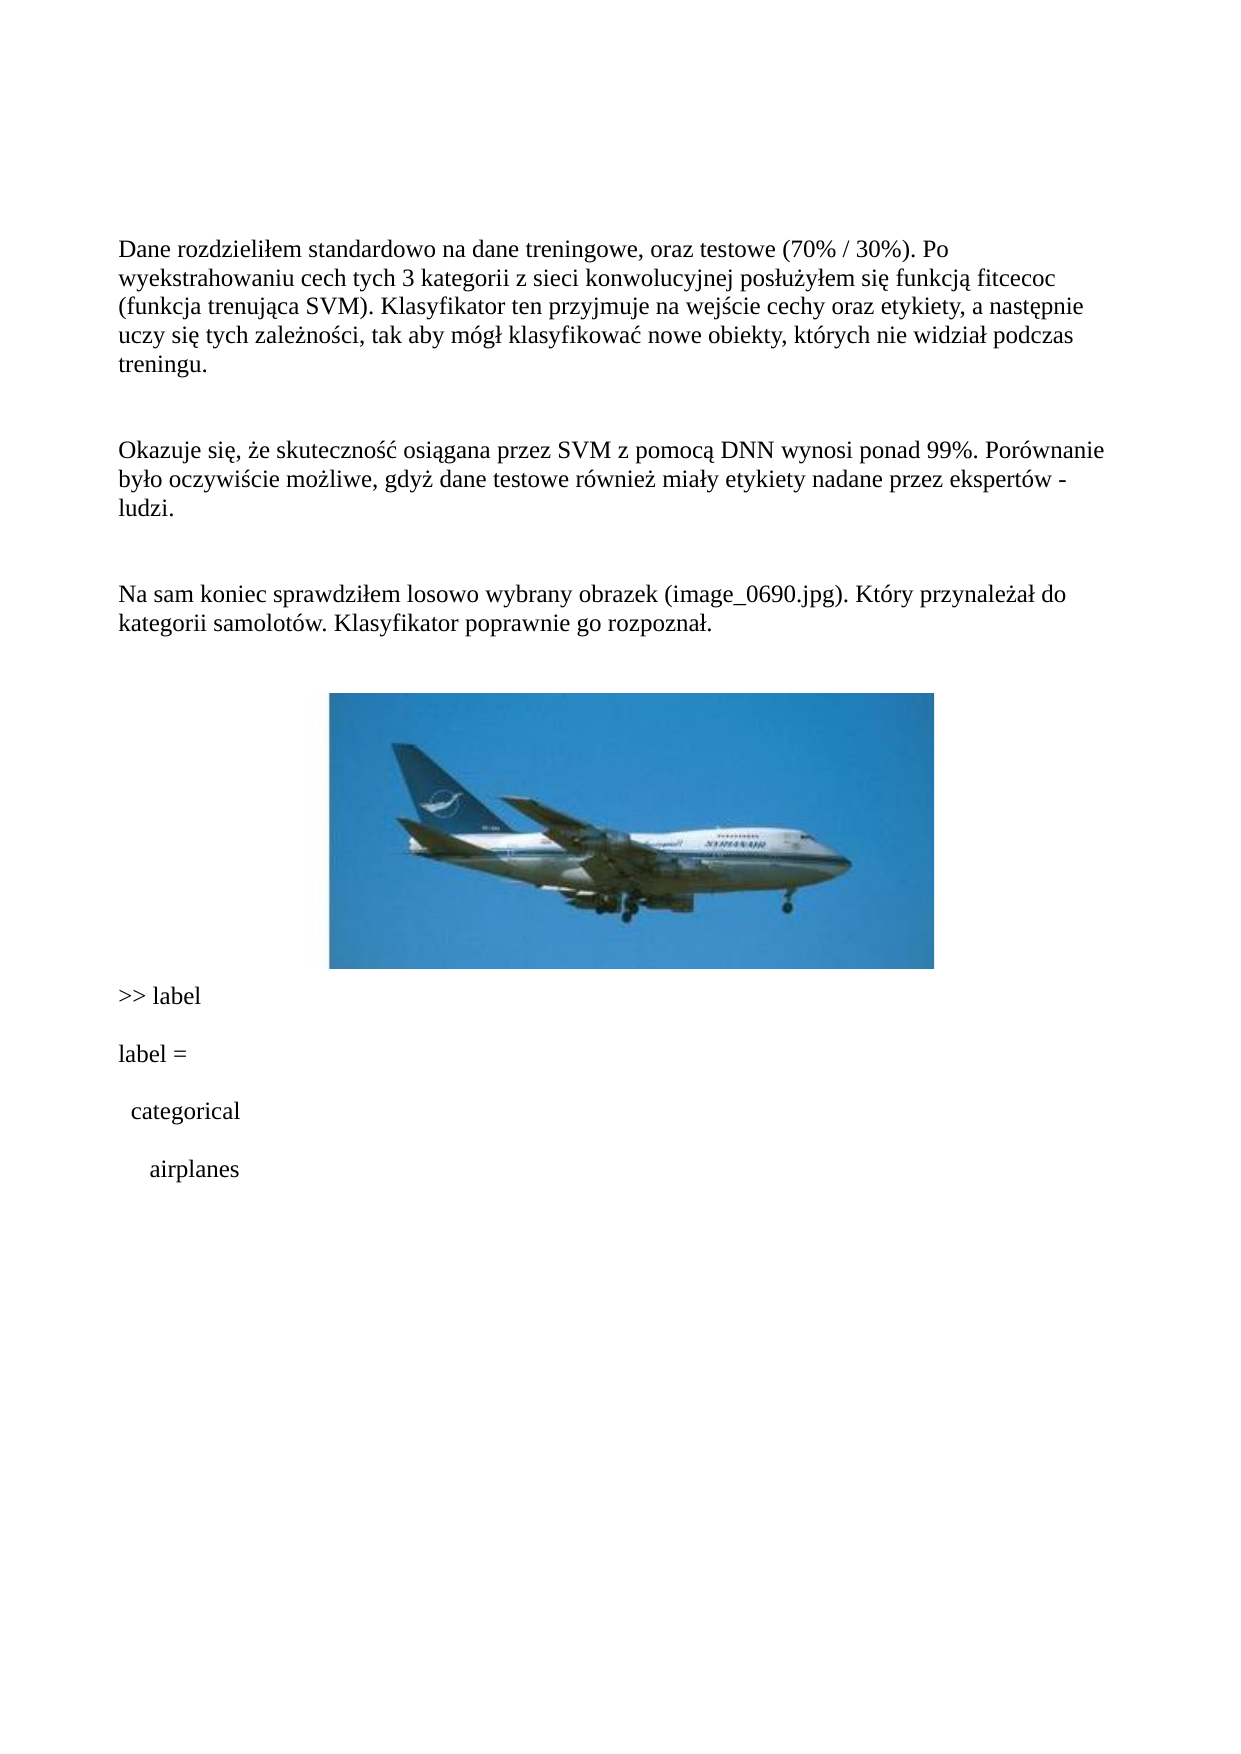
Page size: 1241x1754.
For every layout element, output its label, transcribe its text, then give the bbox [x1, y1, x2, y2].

text label = [118, 1039, 1122, 1068]
text >> label [118, 981, 1122, 1010]
text Na sam koniec sprawdziłem losowo wybrany obrazek (image_0690.jpg). Który przynależał do kategorii samolotów. Klasyfikator poprawnie go rozpoznał. [118, 579, 1122, 636]
text categorical [118, 1096, 1122, 1125]
text Okazuje się, że skuteczność osiągana przez SVM z pomocą DNN wynosi ponad 99%. Porównanie było oczywiście możliwe, gdyż dane testowe również miały etykiety nadane przez ekspertów - ludzi. [118, 435, 1122, 521]
text Dane rozdzieliłem standardowo na dane treningowe, oraz testowe (70% / 30%). Po wyekstrahowaniu cech tych 3 kategorii z sieci konwolucyjnej posłużyłem się funkcją fitcecoc (funkcja trenująca SVM). Klasyfikator ten przyjmuje na wejście cechy oraz etykiety, a następnie uczy się tych zależności, tak aby mógł klasyfikować nowe obiekty, których nie widział podczas treningu. [118, 234, 1122, 378]
text airplanes [118, 1154, 1122, 1183]
picture [306, 693, 935, 969]
